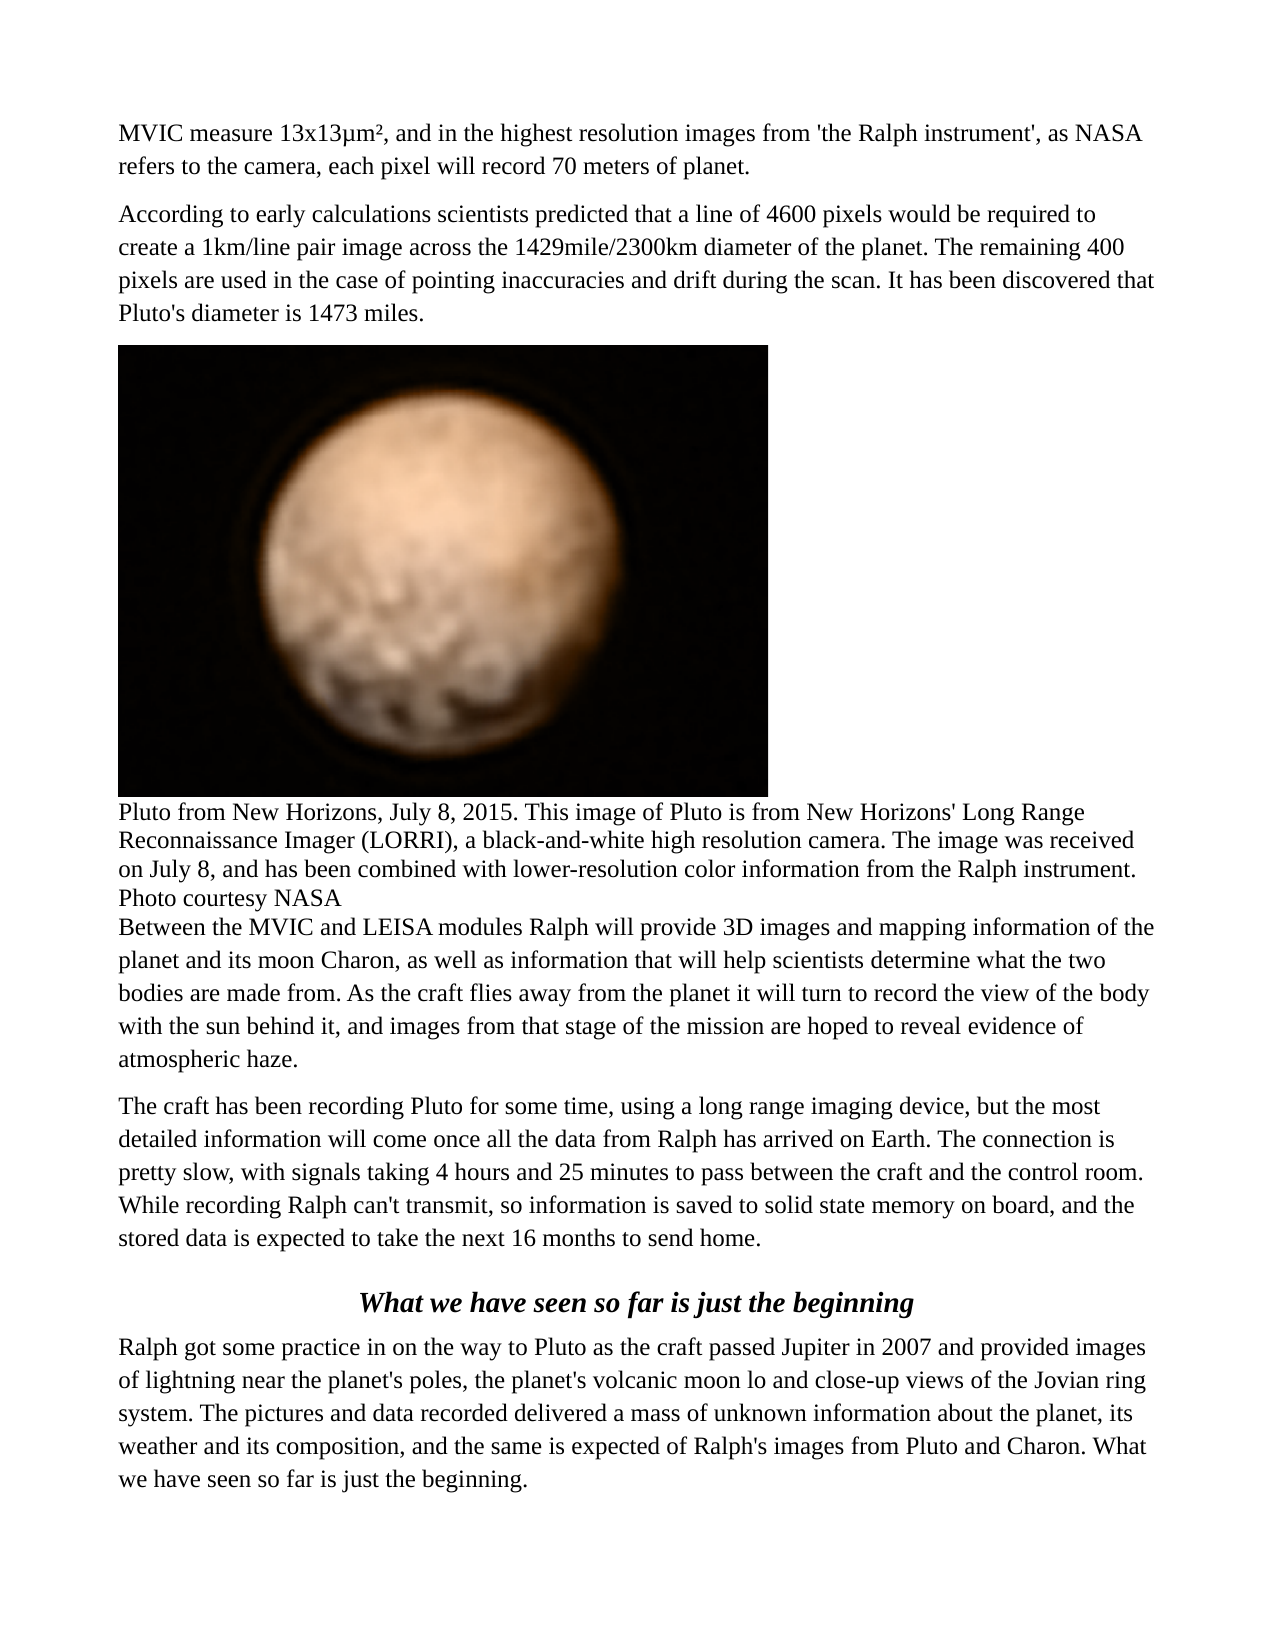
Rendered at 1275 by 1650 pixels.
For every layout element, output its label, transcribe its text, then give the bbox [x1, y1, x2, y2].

text Ralph got some practice in on the way to Pluto as the craft passed Jupiter in 2007 and provided images of lightning near the planet's poles, the planet's volcanic moon lo and close-up views of the Jovian ring system. The pictures and data recorded delivered a mass of unknown information about the planet, its weather and its composition, and the same is expected of Ralph's images from Pluto and Charon. What we have seen so far is just the beginning. [118, 1332, 1157, 1492]
text The craft has been recording Pluto for some time, using a long range imaging device, but the most detailed information will come once all the data from Ralph has arrived on Earth. The connection is pretty slow, with signals taking 4 hours and 25 minutes to pass between the craft and the control room. While recording Ralph can't transmit, so information is saved to solid state memory on board, and the stored data is expected to take the next 16 months to send home. [118, 1091, 1157, 1252]
text Between the MVIC and LEISA modules Ralph will provide 3D images and mapping information of the planet and its moon Charon, as well as information that will help scientists determine what the two bodies are made from. As the craft flies away from the planet it will turn to record the view of the body with the sun behind it, and images from that stage of the mission are hoped to reveal evidence of atmospheric haze. [118, 912, 1157, 1072]
text According to early calculations scientists predicted that a line of 4600 pixels would be required to create a 1km/line pair image across the 1429mile/2300km diameter of the planet. The remaining 400 pixels are used in the case of pointing inaccuracies and drift during the scan. It has been discovered that Pluto's diameter is 1473 miles. [118, 199, 1157, 327]
table_header [769, 345, 1157, 797]
picture [118, 345, 769, 797]
text MVIC measure 13x13µm², and in the highest resolution images from 'the Ralph instrument', as NASA refers to the camera, each pixel will record 70 meters of planet. [118, 118, 1157, 180]
table_cell Pluto from New Horizons, July 8, 2015. This image of Pluto is from New Horizons' Long Range Reconnaissance Imager (LORRI), a black-and-white high resolution camera. The image was received on July 8, and has been combined with lower-resolution color information from the Ralph instrument. Photo courtesy NASA [118, 797, 1157, 912]
subtitle What we have seen so far is just the beginning [118, 1286, 1157, 1319]
